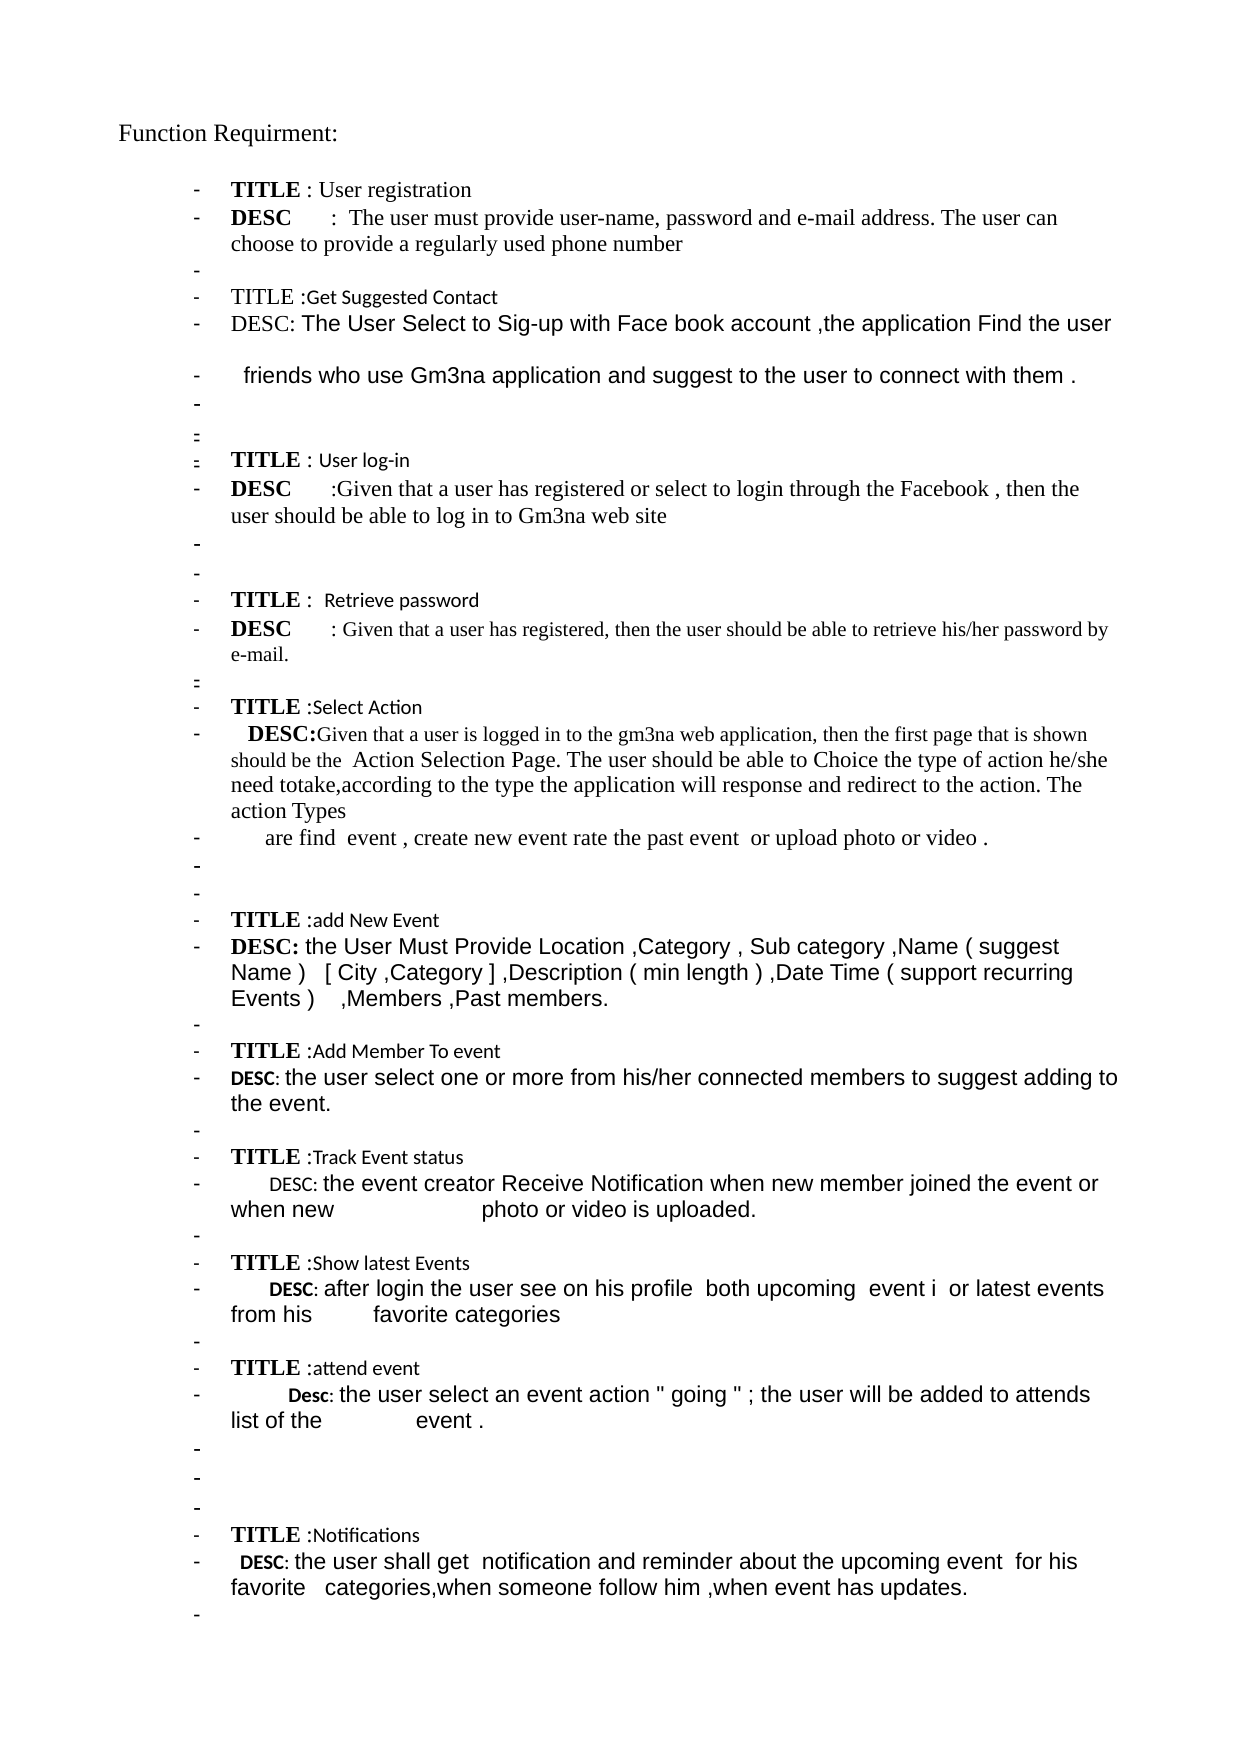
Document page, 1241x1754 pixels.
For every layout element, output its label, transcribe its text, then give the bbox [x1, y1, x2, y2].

list TITLE :Add Member To event [193, 1038, 1122, 1064]
list TITLE :attend event [193, 1355, 1122, 1381]
list TITLE :Notifications [193, 1522, 1122, 1548]
list DESC: after login the user see on his profile both upcoming event i or latest events from his favorite categories [193, 1275, 1122, 1328]
list DESC : Given that a user has registered, then the user should be able to retrieve his/her password by e-mail. [193, 613, 1122, 666]
list TITLE :add New Event [193, 907, 1122, 933]
list TITLE :Show latest Events [193, 1249, 1122, 1275]
text Function Requirment: [118, 118, 1122, 147]
list DESC: the event creator Receive Notification when new member joined the event or when new photo or video is uploaded. [193, 1169, 1122, 1222]
list DESC: the user select one or more from his/her connected members to suggest adding to the event. [193, 1064, 1122, 1117]
list TITLE :Track Event status [193, 1144, 1122, 1169]
list Desc: the user select an event action " going " ; the user will be added to attends list of the event . [193, 1381, 1122, 1433]
list TITLE : User log-in [193, 447, 1122, 473]
list TITLE : Retrieve password [193, 587, 1122, 613]
list DESC: the user shall get notification and reminder about the upcoming event for his favorite categories,when someone follow him ,when event has updates. [193, 1548, 1122, 1601]
list TITLE :Select Action [193, 694, 1122, 719]
list DESC: The User Select to Sig-up with Face book account ,the application Find the user [193, 309, 1122, 362]
list DESC :Given that a user has registered or select to login through the Facebook , then the user should be able to log in to Gm3na web site [193, 473, 1122, 528]
list DESC: the User Must Provide Location ,Category , Sub category ,Name ( suggest Name ) [ City ,Category ] ,Description ( min length ) ,Date Time ( support recurring Events ) ,Members ,Past members. [193, 933, 1122, 1011]
list DESC:Given that a user is logged in to the gm3na web application, then the first page that is shown should be the Action Selection Page. The user should be able to Choice the type of action he/she need totake,according to the type the application will response and redirect to the action. The action Types [193, 719, 1122, 823]
list friends who use Gm3na application and suggest to the user to connect with them . [193, 362, 1122, 389]
list DESC : The user must provide user-name, password and e-mail address. The user can choose to provide a regularly used phone number [193, 203, 1122, 256]
list TITLE : User registration [193, 176, 1122, 203]
list TITLE :Get Suggested Contact [193, 283, 1122, 309]
list are find event , create new event rate the past event or upload photo or video . [193, 823, 1122, 851]
